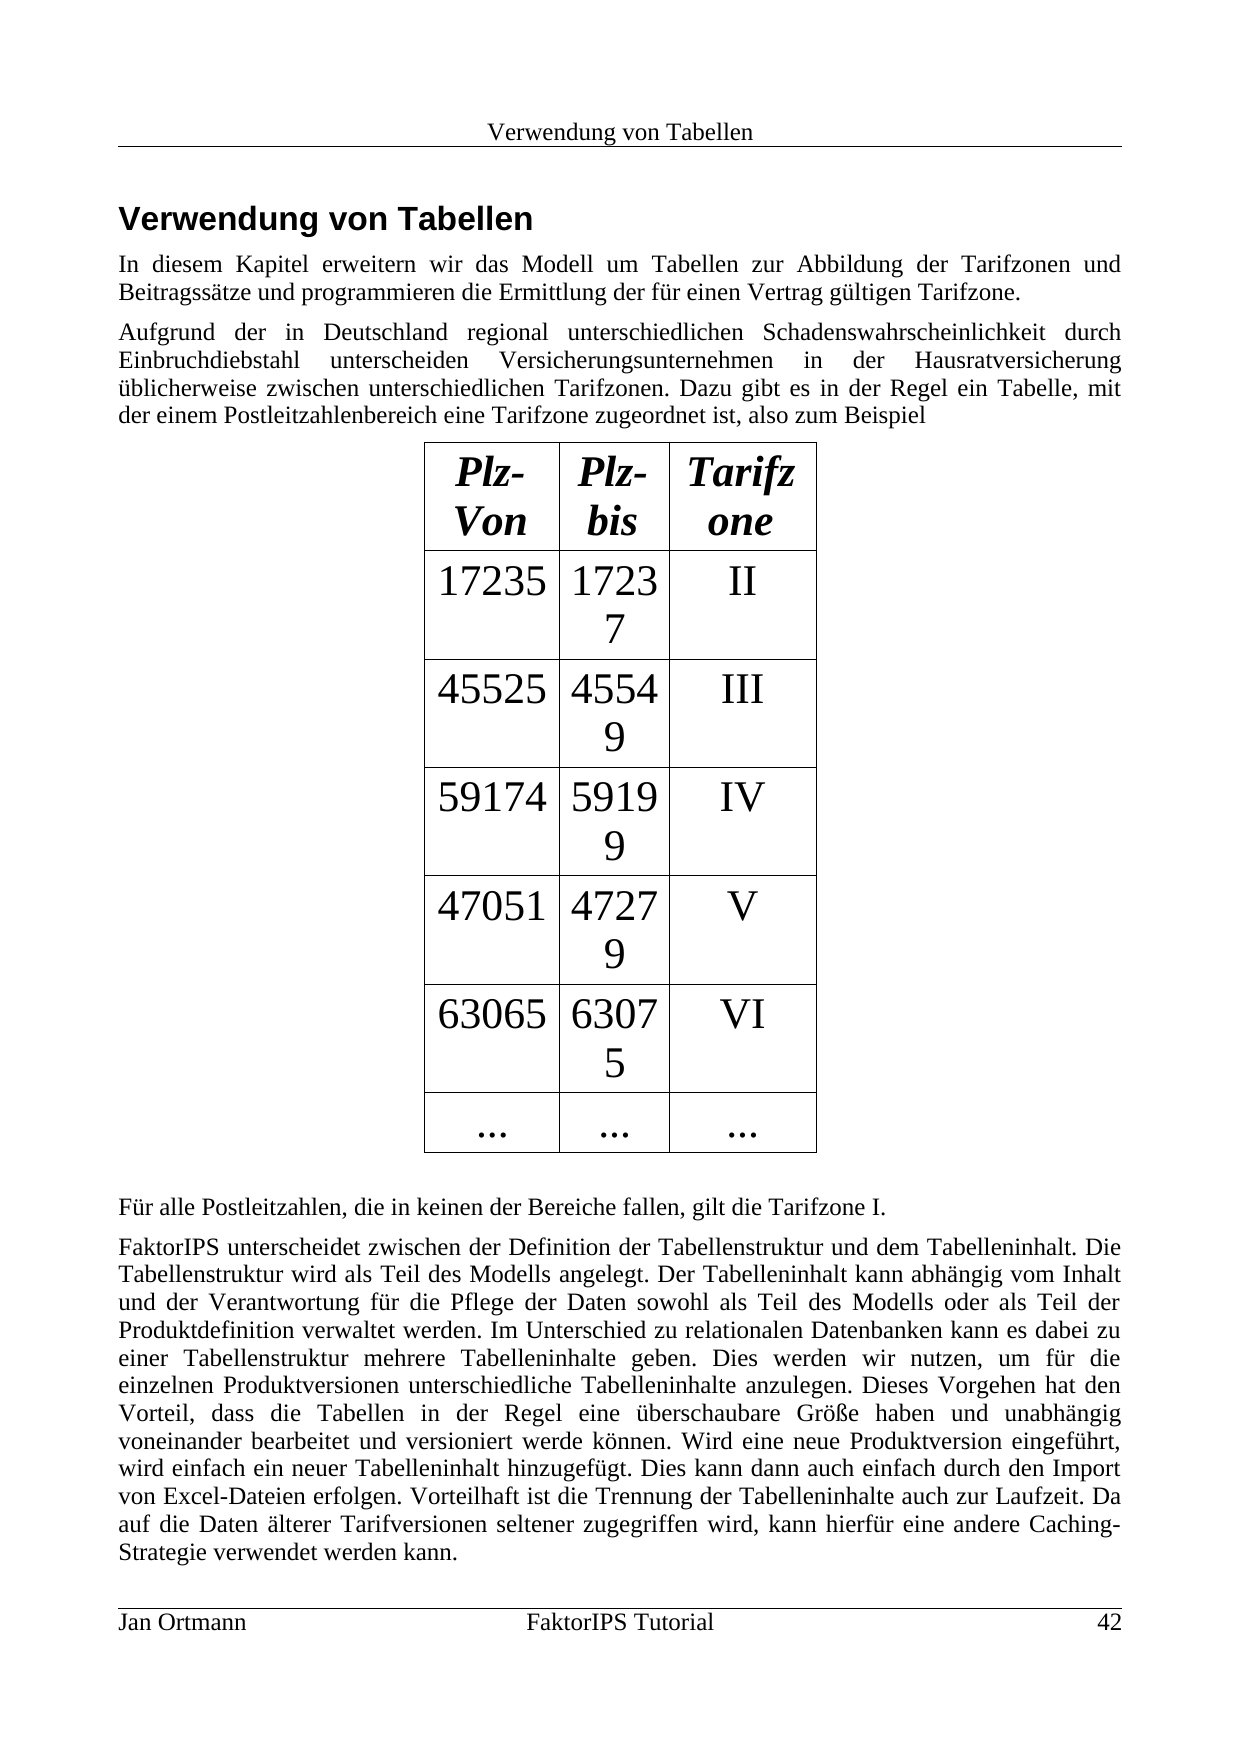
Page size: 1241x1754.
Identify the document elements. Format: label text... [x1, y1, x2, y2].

text In diesem Kapitel erweitern wir das Modell um Tabellen zur Abbildung der Tarifzonen und Beitragssätze und programmieren die Ermittlung der für einen Vertrag gültigen Tarifzone. [118, 250, 1122, 306]
table_cell VI [670, 985, 816, 1092]
text Für alle Postleitzahlen, die in keinen der Bereiche fallen, gilt die Tarifzone I. [118, 1193, 1122, 1220]
table_cell V [670, 876, 816, 984]
table_cell II [670, 551, 816, 658]
table_cell IV [670, 768, 816, 875]
text FaktorIPS unterscheidet zwischen der Definition der Tabellenstruktur und dem Tabelleninhalt. Die Tabellenstruktur wird als Teil des Modells angelegt. Der Tabelleninhalt kann abhängig vom Inhalt und der Verantwortung für die Pflege der Daten sowohl als Teil des Modells oder als Teil der Produktdefinition verwaltet werden. Im Unterschied zu relationalen Datenbanken kann es dabei zu einer Tabellenstruktur mehrere Tabelleninhalte geben. Dies werden wir nutzen, um für die einzelnen Produktversionen unterschiedliche Tabelleninhalte anzulegen. Dieses Vorgehen hat den Vorteil, dass die Tabellen in der Regel eine überschaubare Größe haben und unabhängig voneinander bearbeitet und versioniert werde können. Wird eine neue Produktversion eingeführt, wird einfach ein neuer Tabelleninhalt hinzugefügt. Dies kann dann auch einfach durch den Import von Excel-Dateien erfolgen. Vorteilhaft ist die Trennung der Tabelleninhalte auch zur Laufzeit. Da auf die Daten älterer Tarifversionen seltener zugegriffen wird, kann hierfür eine andere Caching-Strategie verwendet werden kann. [118, 1233, 1122, 1565]
table_cell 59174 [425, 768, 559, 875]
table_cell 63075 [560, 985, 669, 1092]
table_header Tarifzone [670, 443, 816, 550]
table_cell 63065 [425, 985, 559, 1092]
text Aufgrund der in Deutschland regional unterschiedlichen Schadenswahrscheinlichkeit durch Einbruchdiebstahl unterscheiden Versicherungsunternehmen in der Hausratversicherung üblicherweise zwischen unterschiedlichen Tarifzonen. Dazu gibt es in der Regel ein Tabelle, mit der einem Postleitzahlenbereich eine Tarifzone zugeordnet ist, also zum Beispiel [118, 318, 1122, 429]
table_cell 47279 [560, 876, 669, 984]
table_cell III [670, 660, 816, 767]
table_cell 17237 [560, 551, 669, 658]
table_cell 47051 [425, 876, 559, 984]
table_cell ... [425, 1093, 559, 1152]
table_cell 59199 [560, 768, 669, 875]
table_header Plz-bis [560, 443, 669, 550]
table_cell 45525 [425, 660, 559, 767]
table_cell 17235 [425, 551, 559, 658]
table_cell 45549 [560, 660, 669, 767]
table_cell ... [670, 1093, 816, 1152]
table_cell ... [560, 1093, 669, 1152]
subtitle Verwendung von Tabellen [118, 200, 1122, 238]
table_header Plz-Von [425, 443, 559, 550]
